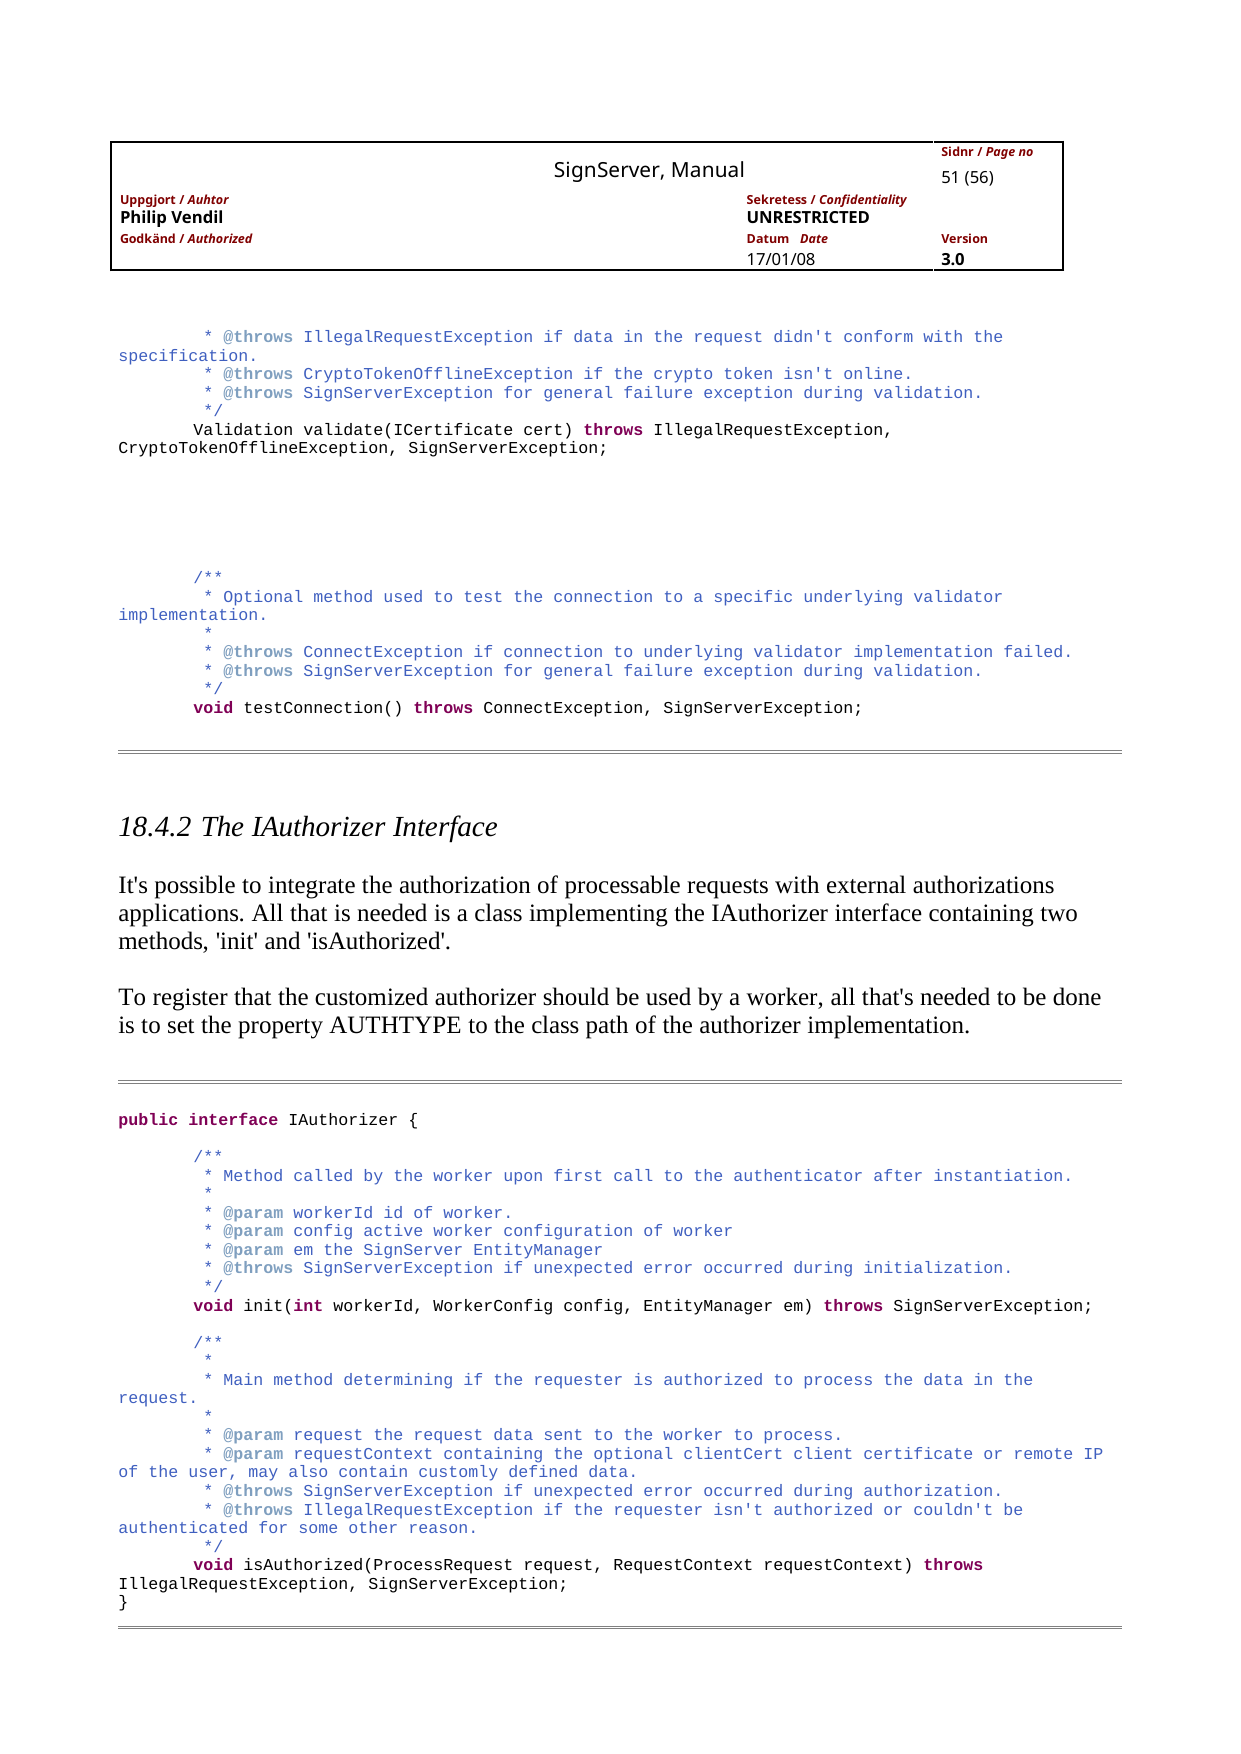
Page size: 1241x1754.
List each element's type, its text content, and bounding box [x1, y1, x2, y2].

text * Method called by the worker upon first call to the authenticator after instantiation. [118, 1168, 1122, 1186]
text * @throws SignServerException if unexpected error occurred during authorization. [118, 1483, 1122, 1501]
text */ [118, 1279, 1122, 1297]
text * @param request the request data sent to the worker to process. [118, 1427, 1122, 1446]
text * @param em the SignServer EntityManager [118, 1242, 1122, 1260]
text void isAuthorized(ProcessRequest request, RequestContext requestContext) throws IllegalRequestException, SignServerException; [118, 1557, 1122, 1594]
text } [118, 1594, 1122, 1613]
text * @throws IllegalRequestException if data in the request didn't conform with the specification. [118, 329, 1122, 366]
text * @throws SignServerException for general failure exception during validation. [118, 663, 1122, 681]
text * @throws SignServerException for general failure exception during validation. [118, 384, 1122, 403]
text */ [118, 403, 1122, 422]
text */ [118, 681, 1122, 700]
text /** [118, 1334, 1122, 1353]
text * [118, 1409, 1122, 1427]
text */ [118, 1538, 1122, 1557]
text * [118, 626, 1122, 644]
text Validation validate(ICertificate cert) throws IllegalRequestException, CryptoTokenOfflineException, SignServerException; [118, 422, 1122, 459]
text * [118, 1353, 1122, 1372]
text To register that the customized authorizer should be used by a worker, all that's needed to be done is to set the property AUTHTYPE to the class path of the authorizer implementation. [118, 983, 1122, 1039]
text void testConnection() throws ConnectException, SignServerException; [118, 700, 1122, 718]
text void init(int workerId, WorkerConfig config, EntityManager em) throws SignServerException; [118, 1297, 1122, 1316]
text * Main method determining if the requester is authorized to process the data in the request. [118, 1372, 1122, 1409]
text * [118, 1186, 1122, 1205]
text * Optional method used to test the connection to a specific underlying validator implementation. [118, 588, 1122, 626]
text * @throws IllegalRequestException if the requester isn't authorized or couldn't be authenticated for some other reason. [118, 1501, 1122, 1538]
text * @throws CryptoTokenOfflineException if the crypto token isn't online. [118, 366, 1122, 384]
text * @param requestContext containing the optional clientCert client certificate or remote IP of the user, may also contain customly defined data. [118, 1446, 1122, 1483]
text * @param workerId id of worker. [118, 1205, 1122, 1223]
text /** [118, 570, 1122, 588]
text * @throws ConnectException if connection to underlying validator implementation failed. [118, 644, 1122, 663]
subtitle The IAuthorizer Interface [118, 810, 1122, 843]
text * @param config active worker configuration of worker [118, 1223, 1122, 1242]
text * @throws SignServerException if unexpected error occurred during initialization. [118, 1260, 1122, 1279]
text /** [118, 1149, 1122, 1168]
text It's possible to integrate the authorization of processable requests with external authorizations applications. All that is needed is a class implementing the IAuthorizer interface containing two methods, 'init' and 'isAuthorized'. [118, 871, 1122, 955]
text public interface IAuthorizer { [118, 1112, 1122, 1131]
